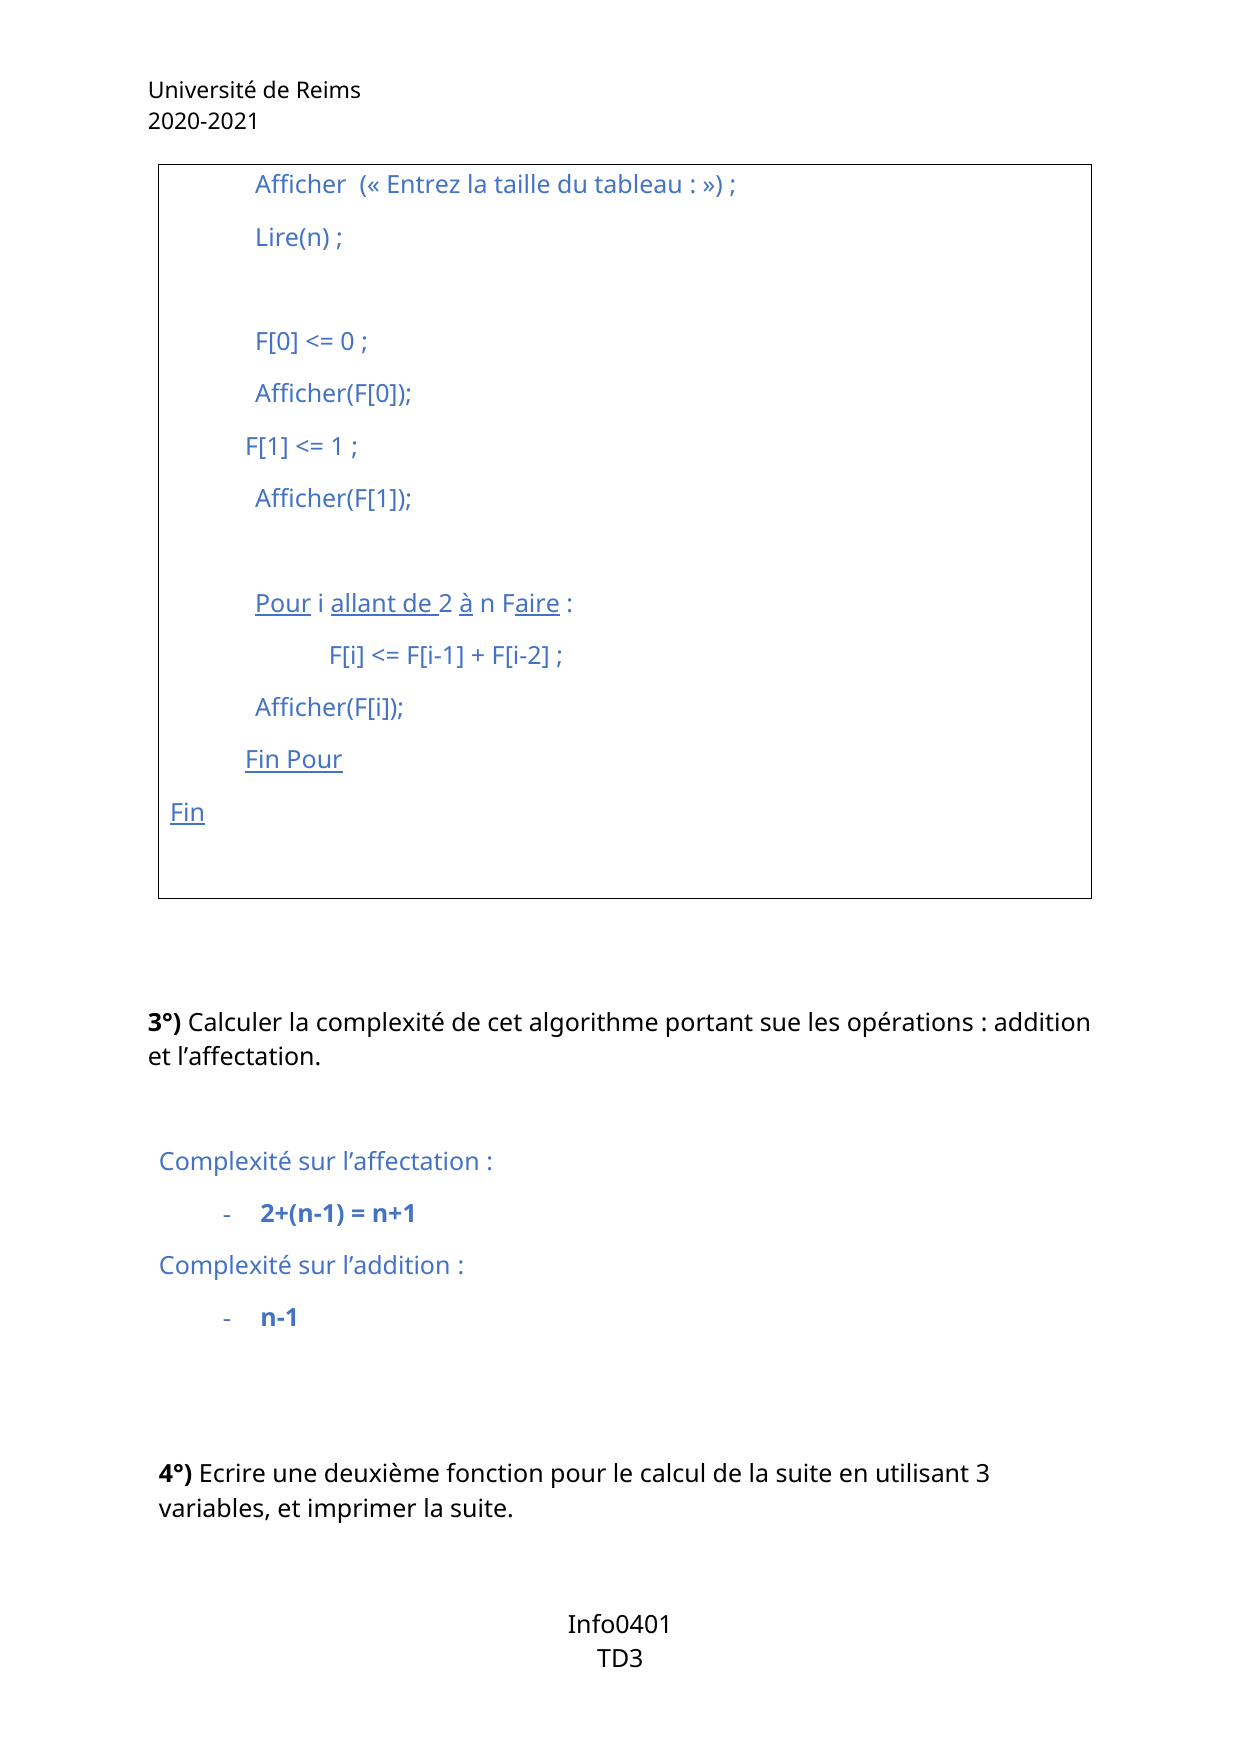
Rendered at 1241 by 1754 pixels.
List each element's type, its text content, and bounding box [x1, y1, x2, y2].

list 2+(n-1) = n+1 [223, 1195, 1093, 1229]
table_header Afficher (« Entrez la taille du tableau : ») ; Lire(n) ; F[0] <= 0 ; Afficher(F[0]); F[1] <= 1 ; Afficher(F[1]); Pour i allant de 2 à n Faire : F[i] <= F[i-1] + F[i-2] ; Afficher(F[i]); Fin Pour Fin [159, 165, 1091, 897]
text 4°) Ecrire une deuxième fonction pour le calcul de la suite en utilisant 3 variables, et imprimer la suite. [159, 1456, 1093, 1524]
text Complexité sur l’affectation : [159, 1143, 1093, 1177]
list n-1 [223, 1300, 1093, 1334]
text 3°) Calculer la complexité de cet algorithme portant sue les opérations : addition et l’affectation. [148, 1004, 1093, 1073]
text Complexité sur l’addition : [159, 1248, 1093, 1282]
